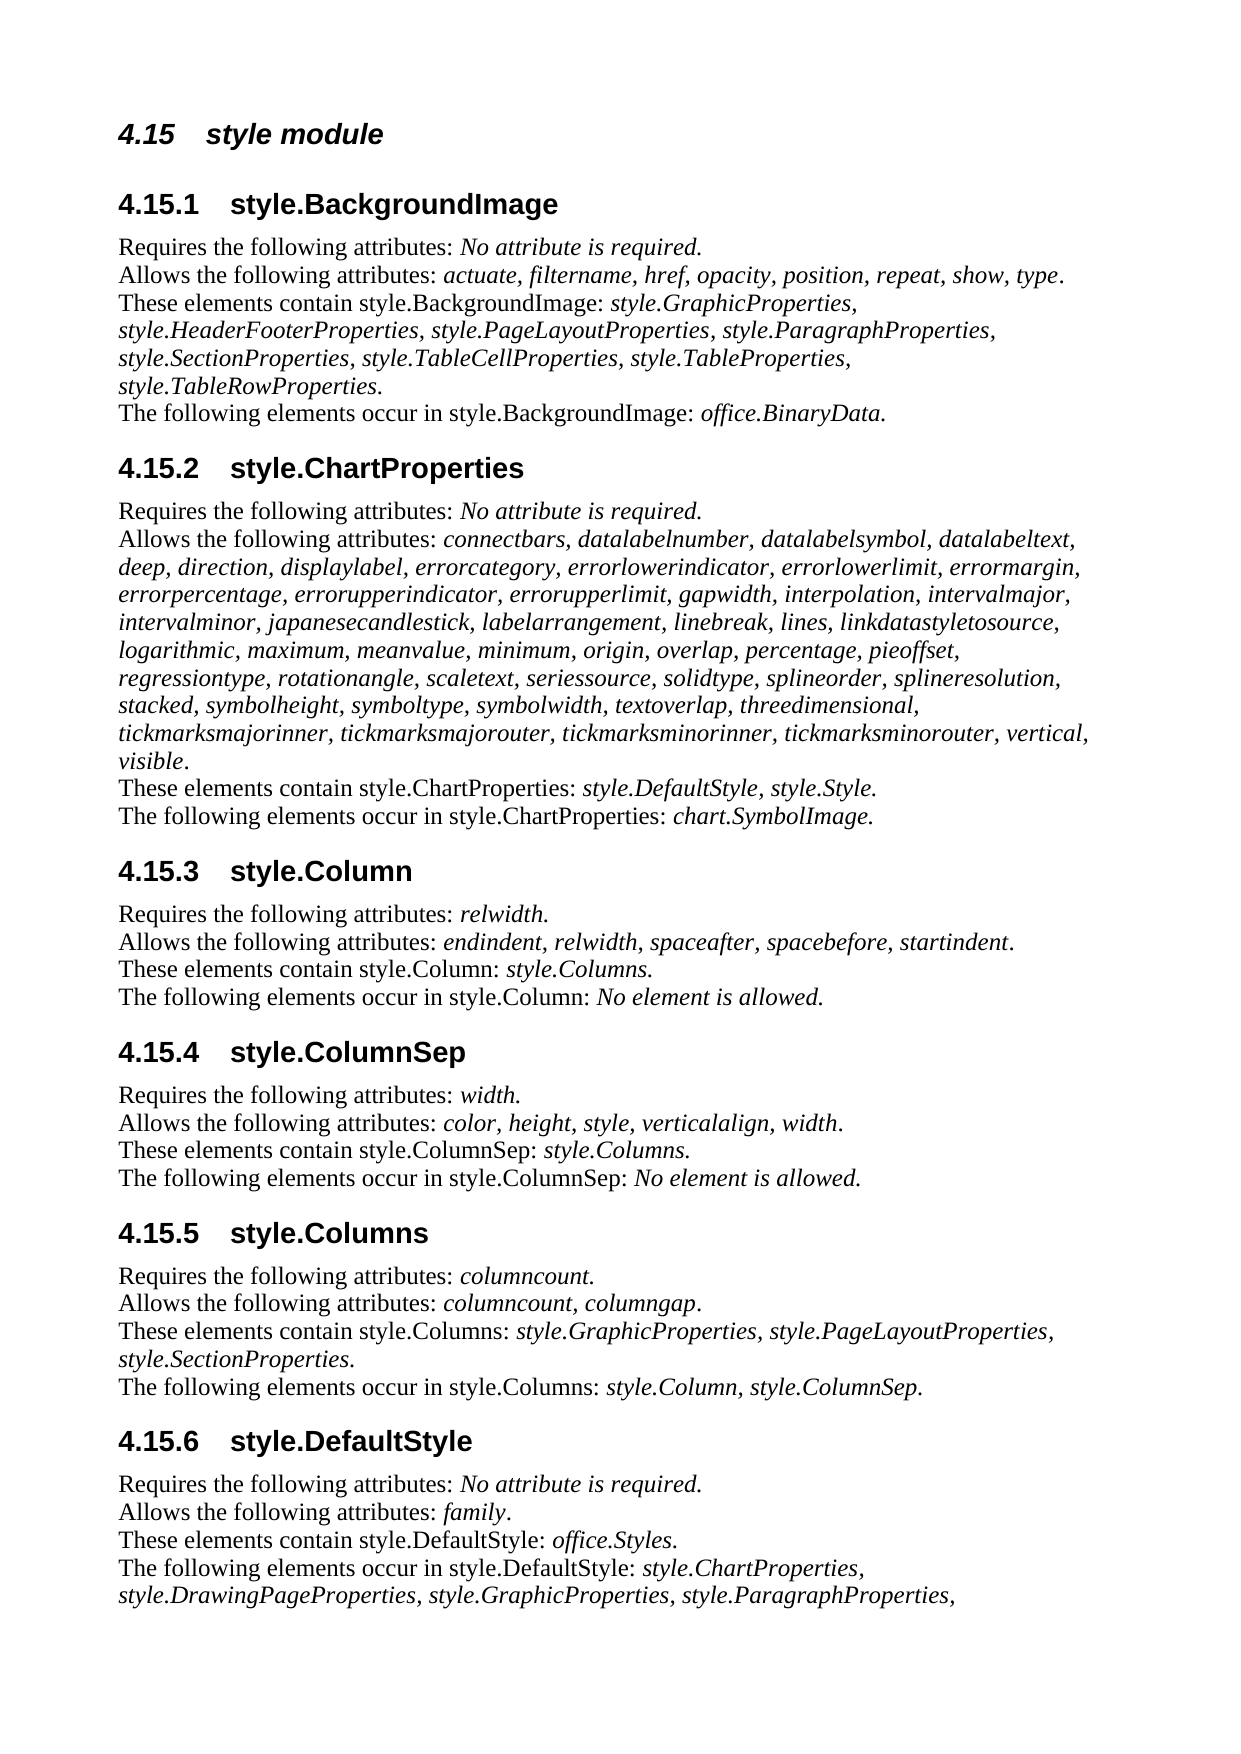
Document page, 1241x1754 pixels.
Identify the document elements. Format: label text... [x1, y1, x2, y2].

text Requires the following attributes: No attribute is required. [118, 497, 1122, 525]
text Allows the following attributes: connectbars, datalabelnumber, datalabelsymbol, datalabeltext, deep, direction, displaylabel, errorcategory, errorlowerindicator, errorlowerlimit, errormargin, errorpercentage, errorupperindicator, errorupperlimit, gapwidth, interpolation, intervalmajor, intervalminor, japanesecandlestick, labelarrangement, linebreak, lines, linkdatastyletosource, logarithmic, maximum, meanvalue, minimum, origin, overlap, percentage, pieoffset, regressiontype, rotationangle, scaletext, seriessource, solidtype, splineorder, splineresolution, stacked, symbolheight, symboltype, symbolwidth, textoverlap, threedimensional, tickmarksmajorinner, tickmarksmajorouter, tickmarksminorinner, tickmarksminorouter, vertical, visible. [118, 525, 1122, 774]
text These elements contain style.DefaultStyle: office.Styles. [118, 1526, 1122, 1554]
text Allows the following attributes: color, height, style, verticalalign, width. [118, 1109, 1122, 1136]
subtitle style.Column [118, 855, 1122, 887]
text The following elements occur in style.Columns: style.Column, style.ColumnSep. [118, 1373, 1122, 1400]
text Allows the following attributes: family. [118, 1498, 1122, 1526]
text The following elements occur in style.ColumnSep: No element is allowed. [118, 1164, 1122, 1192]
text Allows the following attributes: actuate, filtername, href, opacity, position, repeat, show, type. [118, 261, 1122, 289]
text Requires the following attributes: No attribute is required. [118, 1471, 1122, 1498]
text Requires the following attributes: columncount. [118, 1262, 1122, 1289]
text Allows the following attributes: columncount, columngap. [118, 1289, 1122, 1317]
text These elements contain style.Column: style.Columns. [118, 955, 1122, 983]
text These elements contain style.Columns: style.GraphicProperties, style.PageLayoutProperties, style.SectionProperties. [118, 1317, 1122, 1373]
subtitle style.BackgroundImage [118, 188, 1122, 221]
subtitle style.Columns [118, 1217, 1122, 1249]
text The following elements occur in style.DefaultStyle: style.ChartProperties, style.DrawingPageProperties, style.GraphicProperties, style.ParagraphProperties, [118, 1554, 1122, 1609]
text Requires the following attributes: width. [118, 1081, 1122, 1109]
text These elements contain style.ColumnSep: style.Columns. [118, 1136, 1122, 1164]
text These elements contain style.ChartProperties: style.DefaultStyle, style.Style. [118, 774, 1122, 802]
text Allows the following attributes: endindent, relwidth, spaceafter, spacebefore, startindent. [118, 928, 1122, 955]
subtitle style.DefaultStyle [118, 1425, 1122, 1458]
text The following elements occur in style.Column: No element is allowed. [118, 983, 1122, 1011]
text These elements contain style.BackgroundImage: style.GraphicProperties, style.HeaderFooterProperties, style.PageLayoutProperties, style.ParagraphProperties, style.SectionProperties, style.TableCellProperties, style.TableProperties, style.TableRowProperties. [118, 289, 1122, 399]
subtitle style.ColumnSep [118, 1036, 1122, 1068]
subtitle style module [118, 118, 1122, 151]
subtitle style.ChartProperties [118, 452, 1122, 485]
text Requires the following attributes: relwidth. [118, 900, 1122, 928]
text The following elements occur in style.ChartProperties: chart.SymbolImage. [118, 802, 1122, 830]
text The following elements occur in style.BackgroundImage: office.BinaryData. [118, 399, 1122, 427]
text Requires the following attributes: No attribute is required. [118, 233, 1122, 261]
